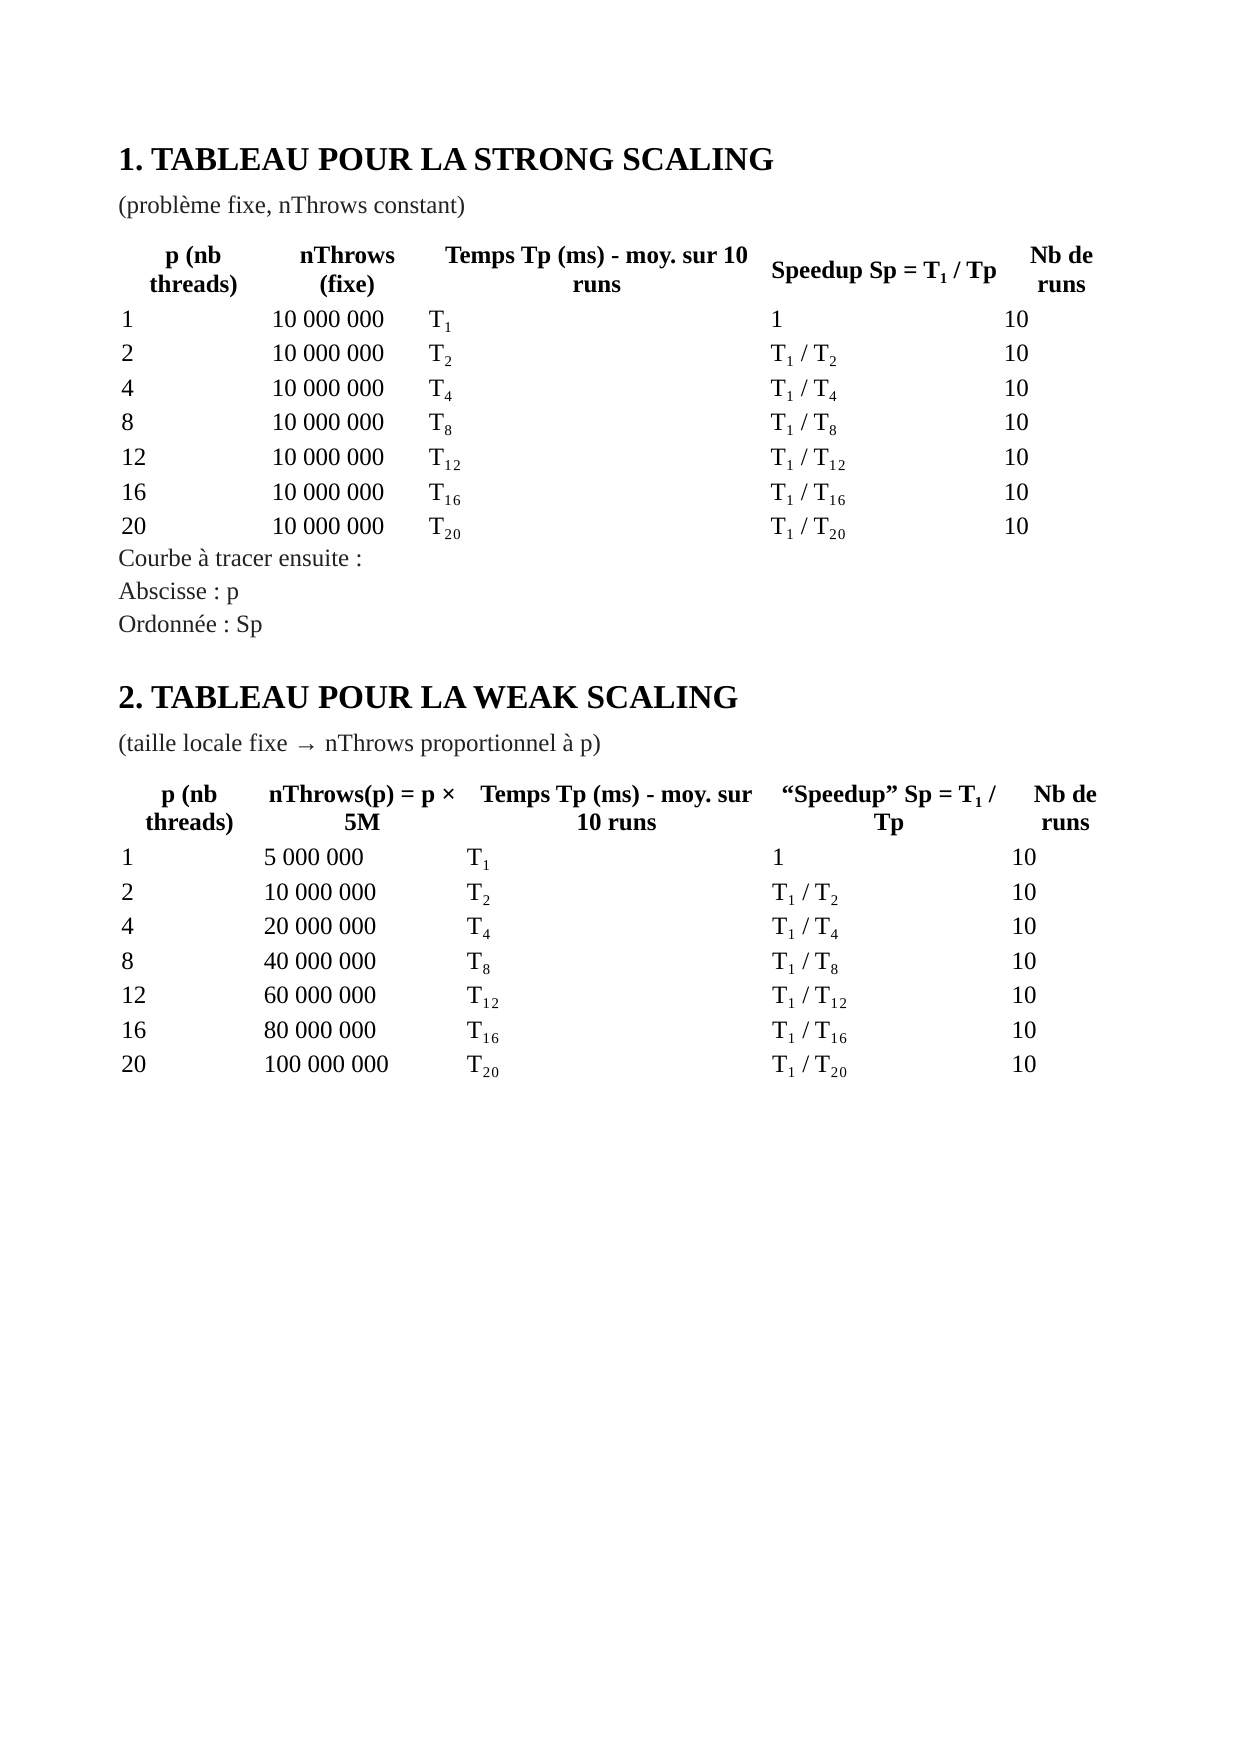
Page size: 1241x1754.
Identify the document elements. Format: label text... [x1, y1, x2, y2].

table_cell 10 [1009, 874, 1122, 908]
subtitle 1. TABLEAU POUR LA STRONG SCALING [118, 139, 1122, 177]
table_cell 10 [1009, 1047, 1122, 1081]
table_cell 80 000 000 [261, 1012, 464, 1047]
subtitle 2. TABLEAU POUR LA WEAK SCALING [118, 677, 1122, 716]
table_cell T₂ [426, 335, 767, 370]
table_cell T₁ / T₁₆ [769, 1012, 1008, 1047]
table_cell 40 000 000 [261, 943, 464, 977]
table_cell T₁ / T₄ [769, 908, 1008, 943]
table_cell 4 [118, 370, 269, 404]
table_cell T₂₀ [464, 1047, 769, 1081]
table_cell T₁₆ [426, 474, 767, 508]
table_cell 1 [118, 839, 261, 874]
table_cell T₁₆ [464, 1012, 769, 1047]
table_cell 10 [1001, 301, 1122, 335]
table_cell T₄ [426, 370, 767, 404]
table_cell T₁ / T₄ [768, 370, 1001, 404]
table_cell T₁ / T₂₀ [769, 1047, 1008, 1081]
table_cell 2 [118, 335, 269, 370]
table_cell 10 000 000 [269, 439, 426, 474]
table_cell 20 [118, 1047, 261, 1081]
table_cell 8 [118, 405, 269, 439]
table_cell T₁ [426, 301, 767, 335]
table_cell 10 000 000 [261, 874, 464, 908]
text (taille locale fixe → nThrows proportionnel à p) [118, 728, 1122, 757]
table_cell T₄ [464, 908, 769, 943]
table_cell 20 000 000 [261, 908, 464, 943]
table_cell 10 [1009, 943, 1122, 977]
table_header “Speedup” Sp = T₁ / Tp [769, 776, 1008, 839]
table_header p (nb threads) [118, 776, 261, 839]
table_cell 2 [118, 874, 261, 908]
table_cell 8 [118, 943, 261, 977]
table_header Nb de runs [1001, 238, 1122, 301]
table_cell T₁ / T₁₆ [768, 474, 1001, 508]
table_cell T₁ [464, 839, 769, 874]
table_cell 10 000 000 [269, 405, 426, 439]
table_cell 10 [1001, 335, 1122, 370]
table_cell 100 000 000 [261, 1047, 464, 1081]
table_cell T₁₂ [464, 978, 769, 1012]
table_cell T₁ / T₁₂ [769, 978, 1008, 1012]
table_cell T₁ / T₁₂ [768, 439, 1001, 474]
table_cell 1 [118, 301, 269, 335]
table_cell T₁ / T₂ [769, 874, 1008, 908]
table_cell 10 [1001, 370, 1122, 404]
table_header Temps Tp (ms) - moy. sur 10 runs [426, 238, 767, 301]
table_cell 10 [1009, 1012, 1122, 1047]
table_header p (nb threads) [118, 238, 269, 301]
table_cell 10 [1009, 978, 1122, 1012]
table_cell T₁ / T₂ [768, 335, 1001, 370]
table_cell 10 [1001, 439, 1122, 474]
table_cell 10 000 000 [269, 335, 426, 370]
text (problème fixe, nThrows constant) [118, 190, 1122, 218]
text Courbe à tracer ensuite : Abscisse : p Ordonnée : Sp [118, 543, 1122, 638]
table_cell 12 [118, 978, 261, 1012]
table_cell T₁ / T₈ [769, 943, 1008, 977]
table_cell 1 [768, 301, 1001, 335]
table_cell T₁₂ [426, 439, 767, 474]
table_cell 16 [118, 1012, 261, 1047]
table_cell 5 000 000 [261, 839, 464, 874]
table_cell 10 [1001, 474, 1122, 508]
table_header Nb de runs [1009, 776, 1122, 839]
table_cell T₈ [464, 943, 769, 977]
table_cell 10 [1001, 405, 1122, 439]
table_cell 12 [118, 439, 269, 474]
table_header nThrows (fixe) [269, 238, 426, 301]
table_cell 10 000 000 [269, 508, 426, 543]
table_cell 10 [1009, 908, 1122, 943]
table_cell 60 000 000 [261, 978, 464, 1012]
table_cell T₈ [426, 405, 767, 439]
table_cell 10 000 000 [269, 301, 426, 335]
table_cell 20 [118, 508, 269, 543]
table_cell T₂₀ [426, 508, 767, 543]
table_cell T₁ / T₈ [768, 405, 1001, 439]
table_cell T₁ / T₂₀ [768, 508, 1001, 543]
table_cell 16 [118, 474, 269, 508]
table_cell 10 000 000 [269, 474, 426, 508]
table_cell T₂ [464, 874, 769, 908]
table_header Temps Tp (ms) - moy. sur 10 runs [464, 776, 769, 839]
table_cell 10 000 000 [269, 370, 426, 404]
table_cell 10 [1009, 839, 1122, 874]
table_header nThrows(p) = p × 5M [261, 776, 464, 839]
table_cell 4 [118, 908, 261, 943]
table_header Speedup Sp = T₁ / Tp [768, 238, 1001, 301]
table_cell 10 [1001, 508, 1122, 543]
table_cell 1 [769, 839, 1008, 874]
